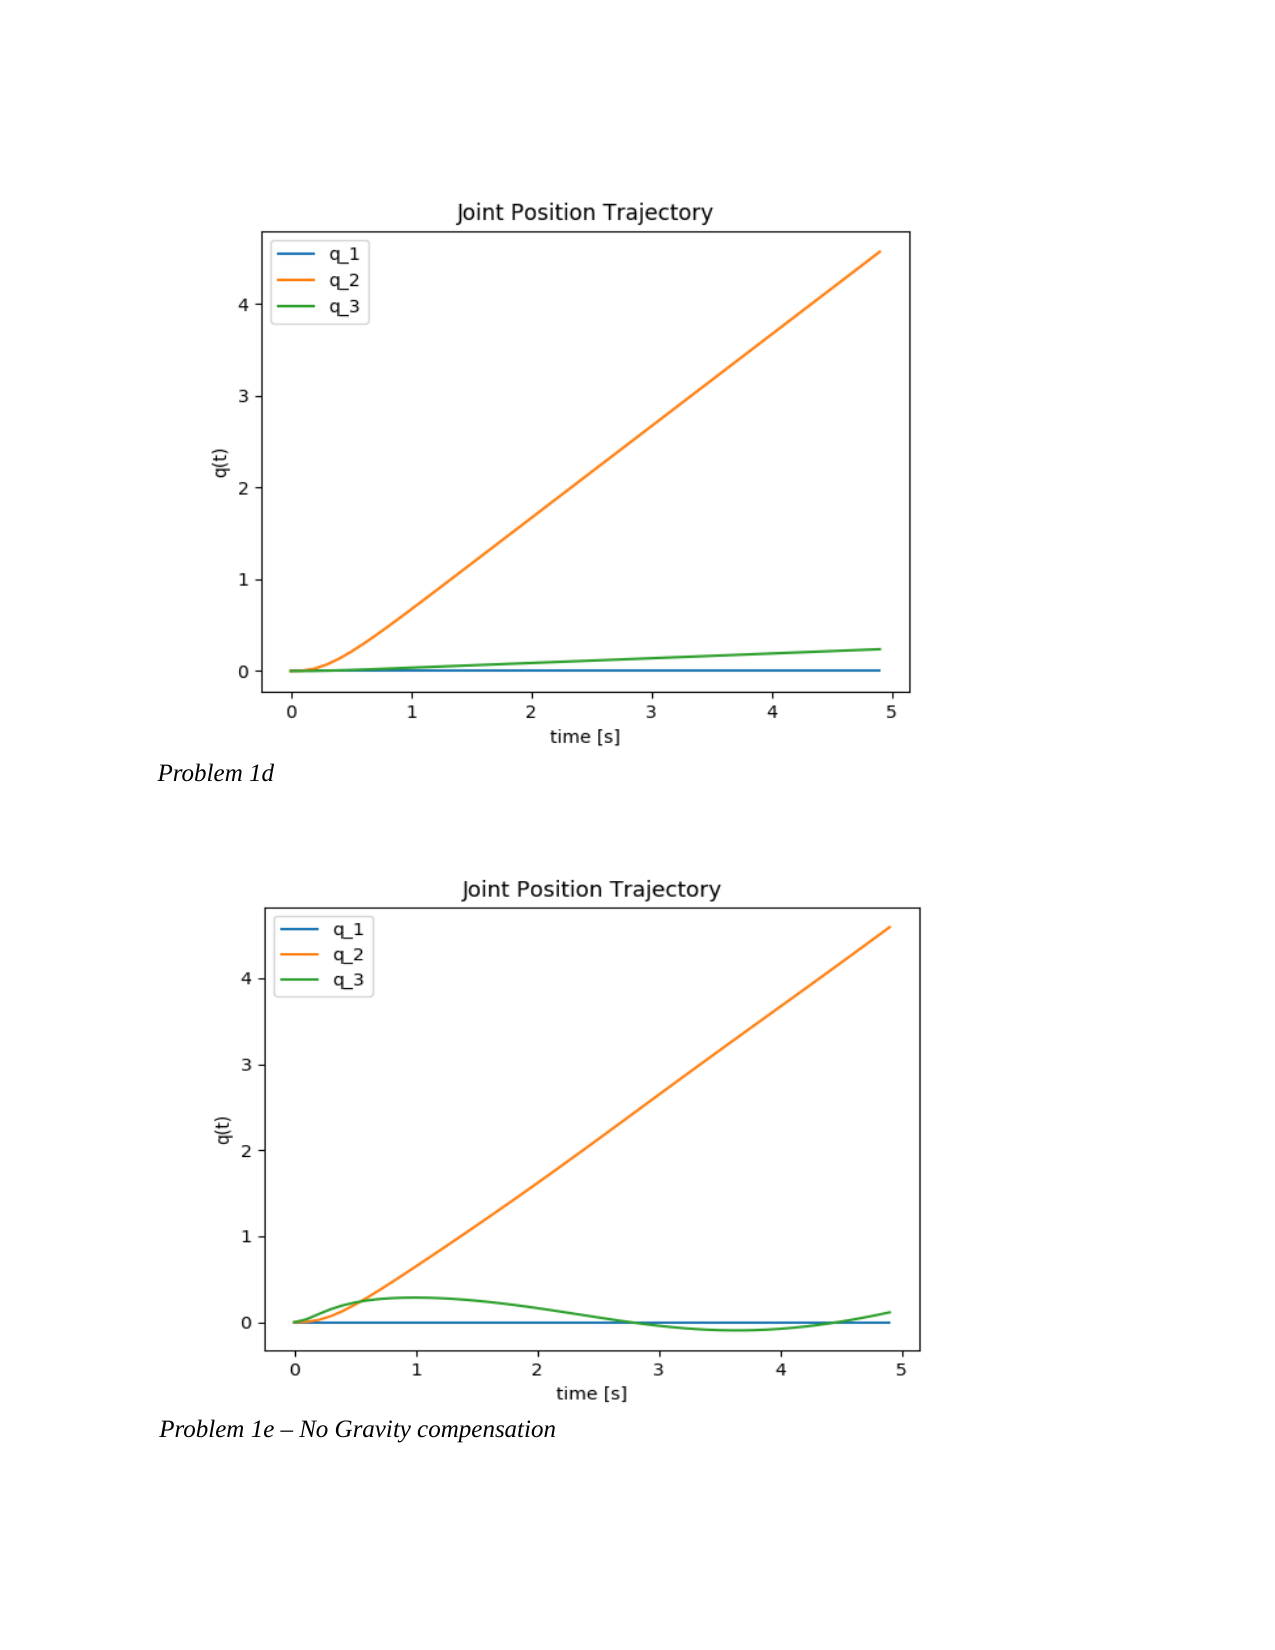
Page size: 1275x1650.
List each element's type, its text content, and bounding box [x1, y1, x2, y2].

picture [157, 159, 993, 758]
text Problem 1e – No Gravity compensation [159, 839, 1119, 1442]
picture [159, 839, 1004, 1414]
text Problem 1d [157, 159, 1117, 787]
